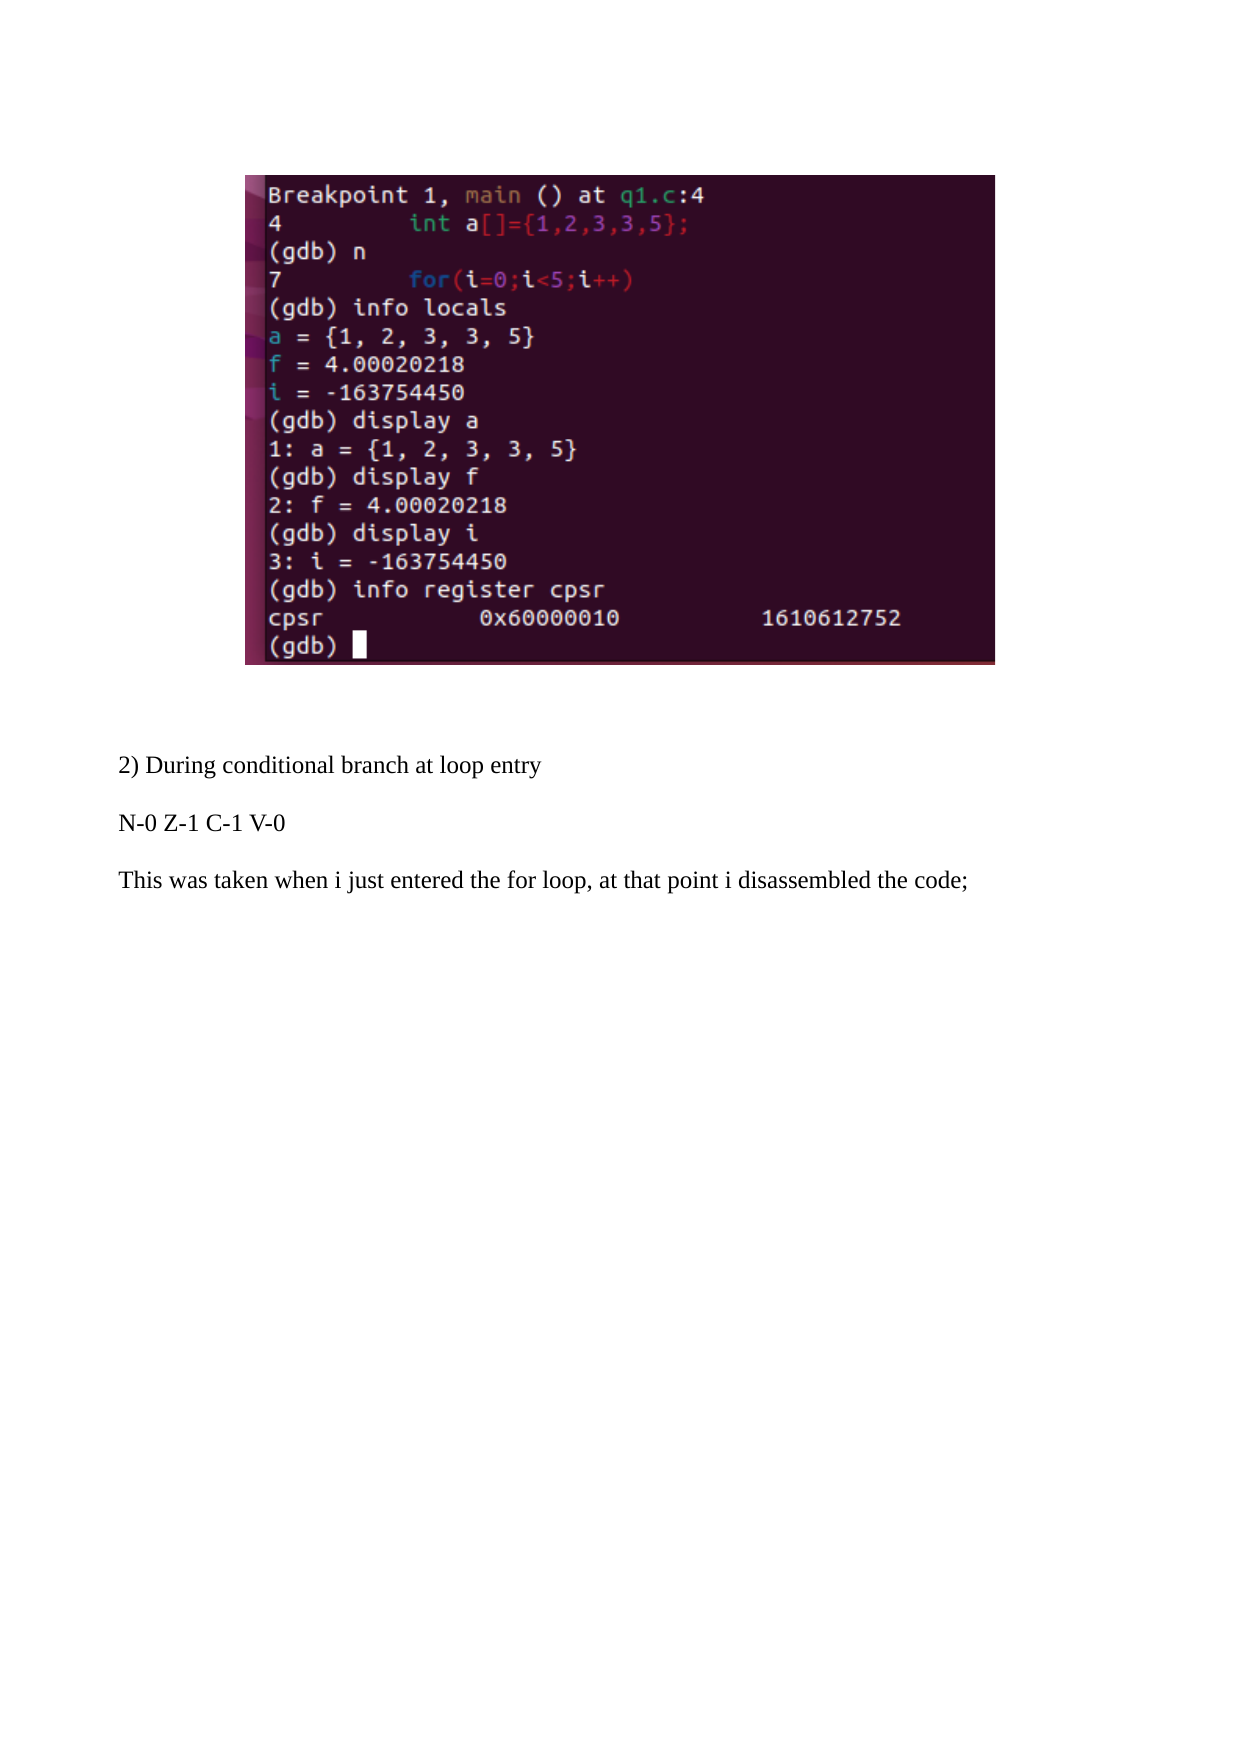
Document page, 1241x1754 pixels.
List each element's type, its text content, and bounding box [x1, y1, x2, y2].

text N-0 Z-1 C-1 V-0 [118, 808, 1122, 837]
text This was taken when i just entered the for loop, at that point i disassembled the code; [118, 866, 1122, 894]
text 2) During conditional branch at loop entry [118, 751, 1122, 779]
picture [245, 175, 995, 665]
